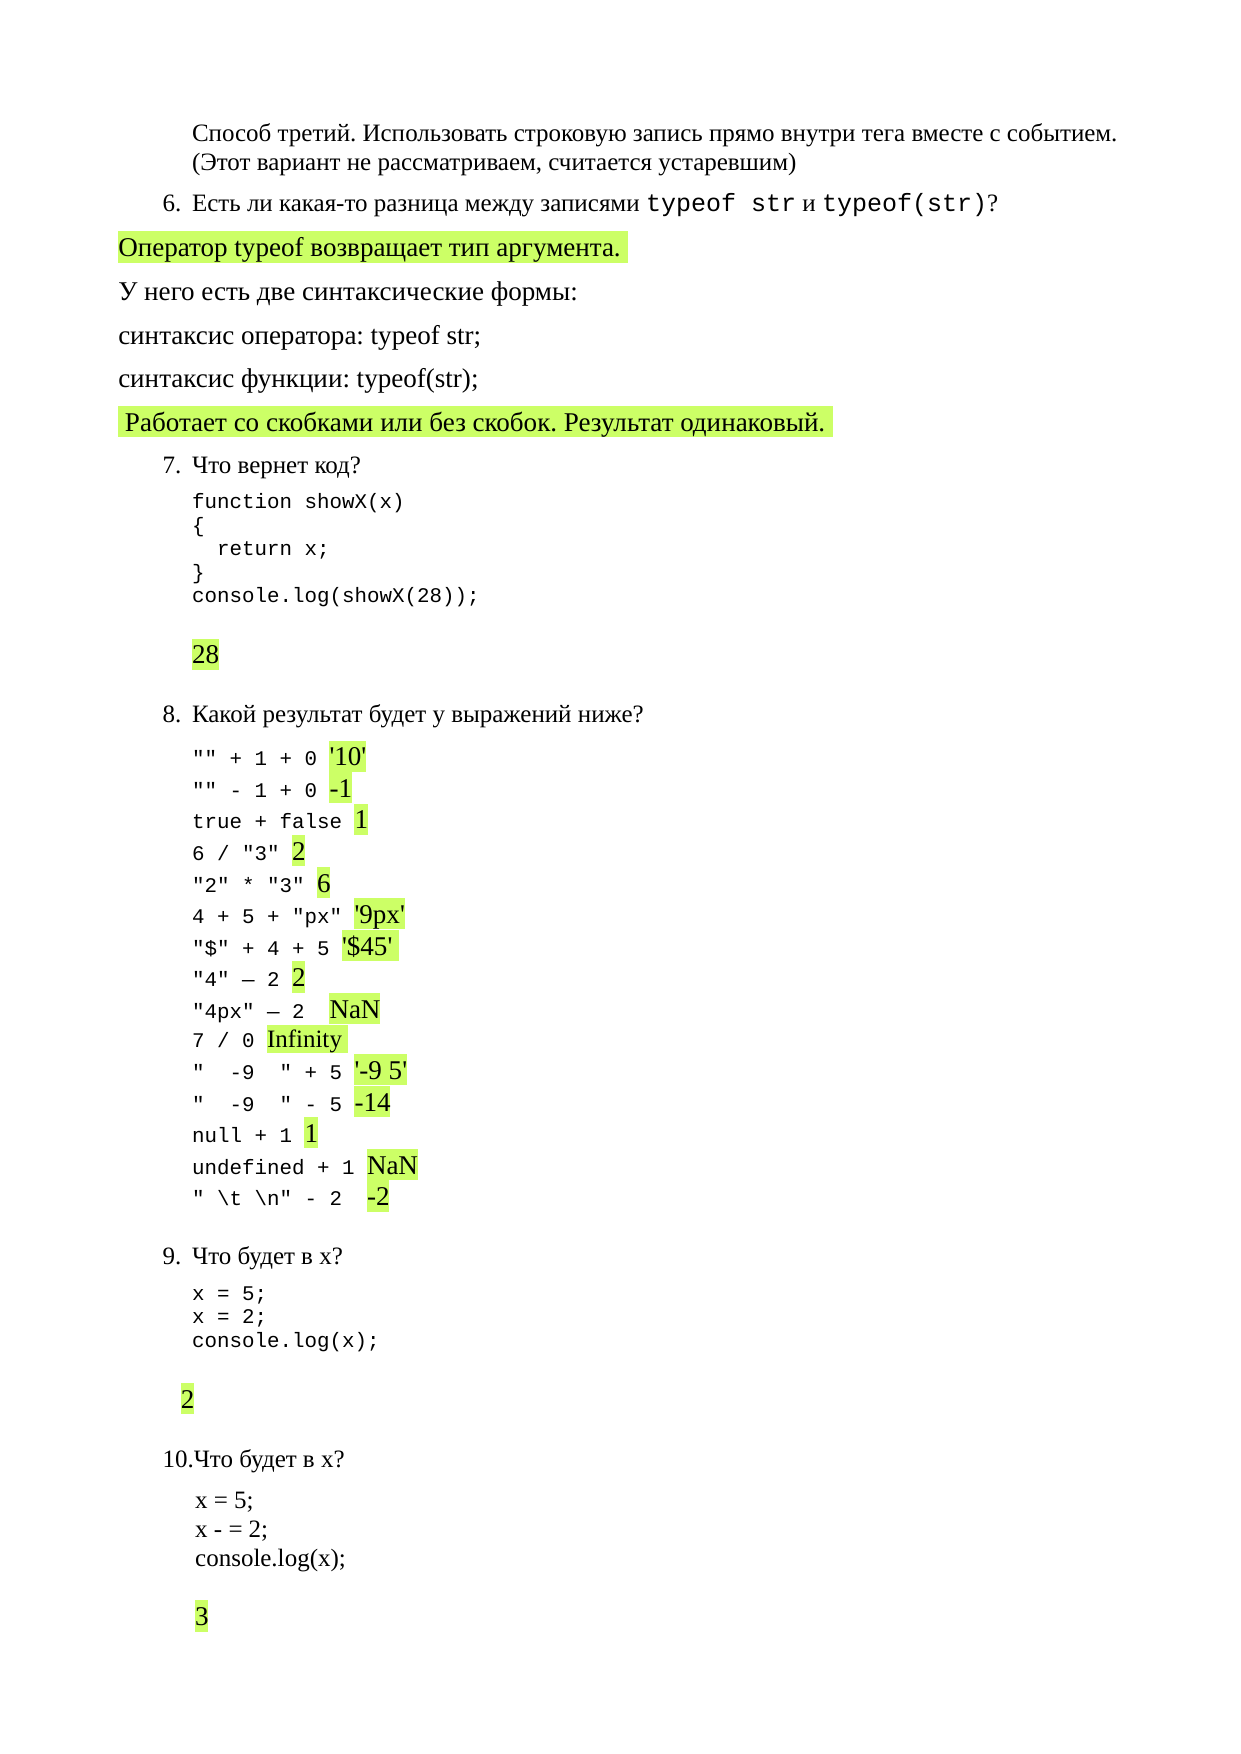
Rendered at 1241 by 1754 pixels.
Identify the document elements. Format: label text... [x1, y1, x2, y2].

list 7 / 0 Infinity [162, 1024, 1122, 1054]
text Работает со скобками или без скобок. Результат одинаковый. [118, 406, 1122, 437]
list "2" * "3" 6 [162, 867, 1122, 898]
text x - = 2; [195, 1514, 1122, 1543]
list " -9 " + 5 '-9 5' [162, 1054, 1122, 1086]
list "$" + 4 + 5 '$45' [162, 930, 1122, 961]
list Способ третий. Использовать строковую запись прямо внутри тега вместе с событием. (Этот вариант не рассматриваем, считается устаревшим) [162, 118, 1122, 176]
list true + false 1 [162, 804, 1122, 835]
list 28 [162, 639, 1122, 670]
text console.log(x); [195, 1543, 1122, 1572]
text x = 5; [195, 1485, 1122, 1514]
list "" + 1 + 0 '10' [162, 741, 1122, 772]
list Что будет в x? [162, 1444, 1122, 1473]
list " -9 " - 5 -14 [162, 1086, 1122, 1117]
list Что вернет код? [162, 450, 1122, 478]
list console.log(x); [162, 1330, 1122, 1354]
text синтаксис оператора: typeof str; [118, 319, 1122, 350]
list Есть ли какая-то разница между записями typeof str и typeof(str)? [162, 188, 1122, 219]
list "4" — 2 2 [162, 961, 1122, 993]
list "4px" — 2 NaN [162, 993, 1122, 1024]
list { [162, 514, 1122, 538]
list } [162, 562, 1122, 586]
text синтаксис функции: typeof(str); [118, 362, 1122, 393]
text Оператор typeof возвращает тип аргумента. [118, 231, 1122, 263]
list "" - 1 + 0 -1 [162, 772, 1122, 804]
text У него есть две синтаксические формы: [118, 275, 1122, 306]
list null + 1 1 [162, 1117, 1122, 1149]
list " \t \n" - 2 -2 [162, 1180, 1122, 1212]
list Какой результат будет у выражений ниже? [162, 699, 1122, 728]
text 3 [195, 1600, 1122, 1632]
list function showX(x) [162, 491, 1122, 514]
text 2 [118, 1383, 1122, 1415]
list x = 5; [162, 1283, 1122, 1306]
list x = 2; [162, 1306, 1122, 1330]
list Что будет в x? [162, 1241, 1122, 1270]
list 4 + 5 + "px" '9px' [162, 898, 1122, 930]
list 6 / "3" 2 [162, 835, 1122, 867]
list console.log(showX(28)); [162, 586, 1122, 609]
list return x; [162, 538, 1122, 562]
list undefined + 1 NaN [162, 1149, 1122, 1180]
